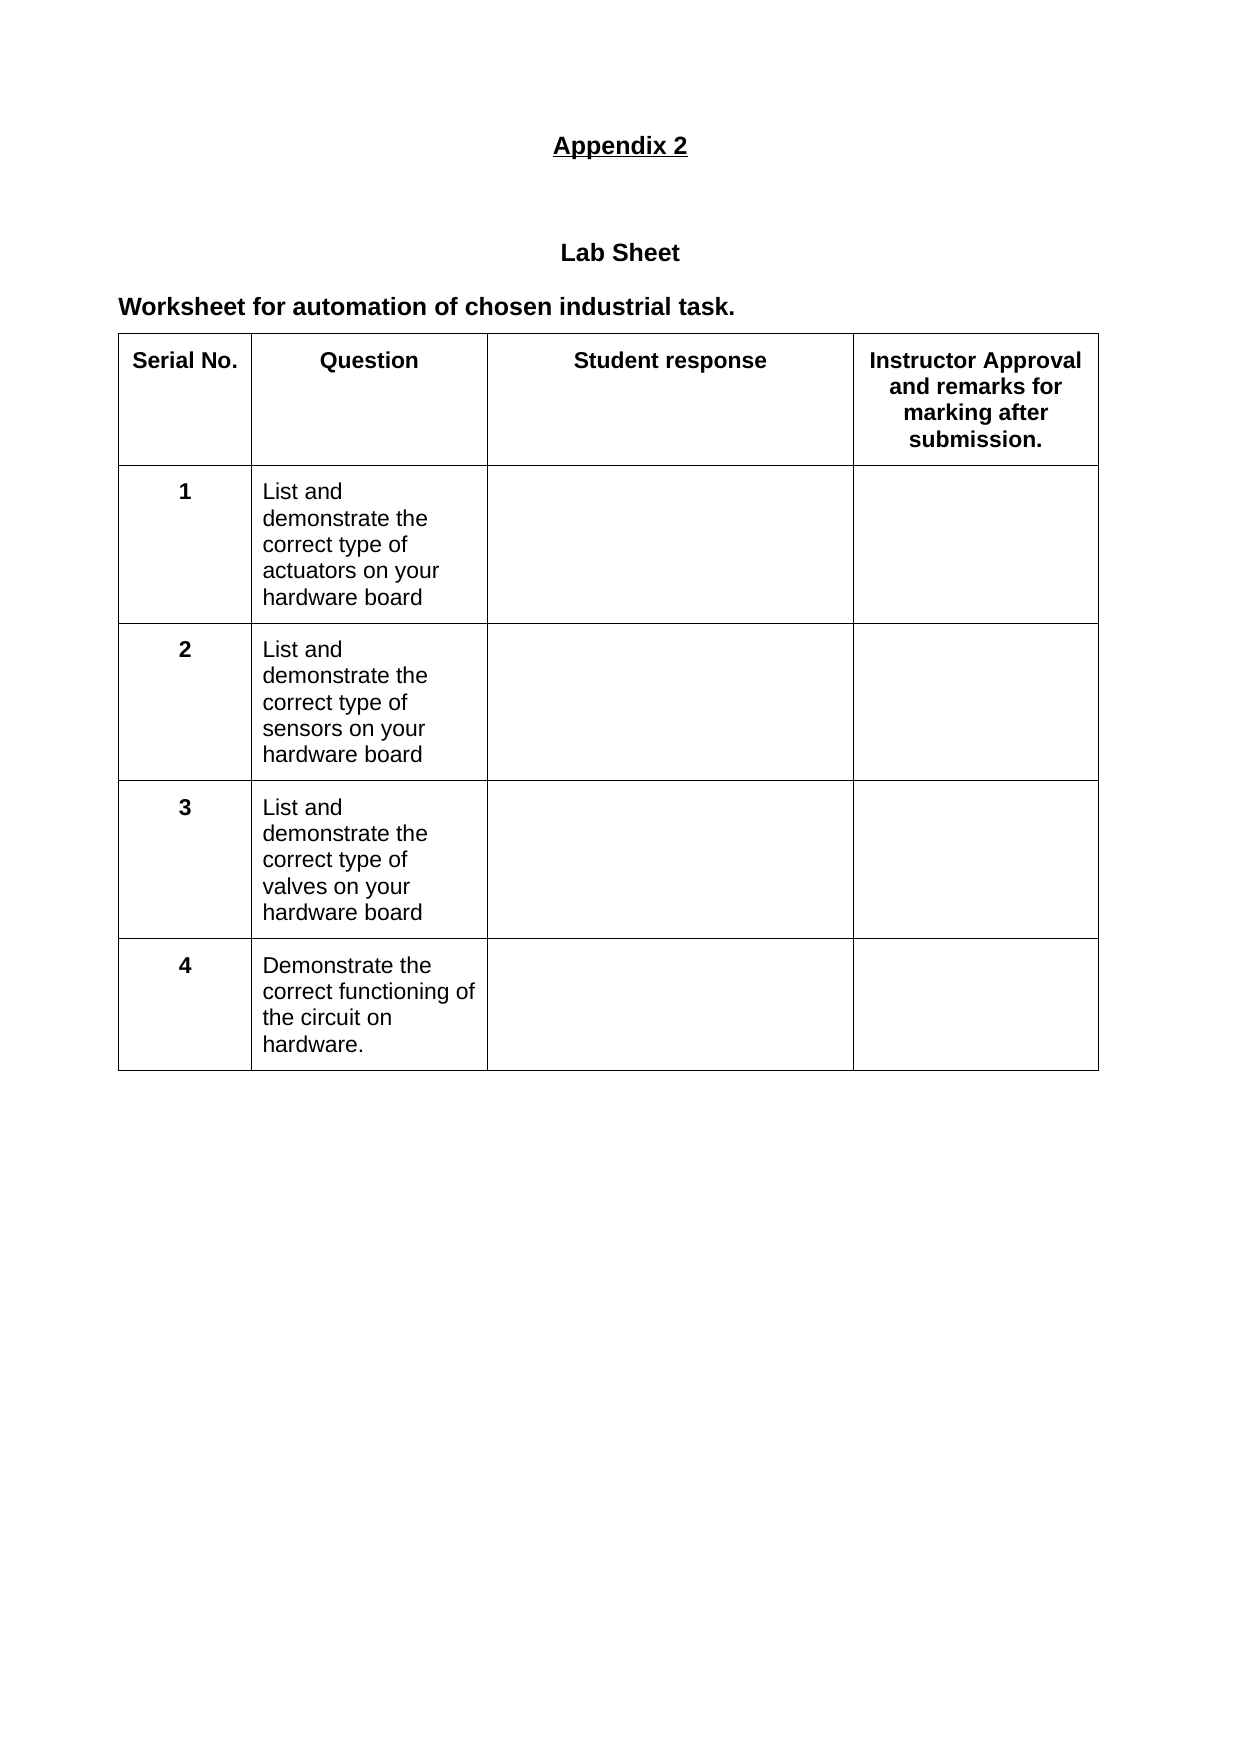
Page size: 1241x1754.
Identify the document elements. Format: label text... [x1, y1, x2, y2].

table_cell [488, 466, 853, 622]
table_cell List and demonstrate the correct type of valves on your hardware board [252, 781, 487, 938]
table_cell [854, 624, 1098, 780]
table_cell [854, 939, 1098, 1069]
table_cell 4 [119, 939, 251, 1069]
table_cell [854, 781, 1098, 938]
table_cell 2 [119, 624, 251, 780]
table_cell 3 [119, 781, 251, 938]
table_cell Demonstrate the correct functioning of the circuit on hardware. [252, 939, 487, 1069]
text Appendix 2 [118, 131, 1122, 159]
table_cell [488, 624, 853, 780]
table_cell List and demonstrate the correct type of actuators on your hardware board [252, 466, 487, 622]
text Worksheet for automation of chosen industrial task. [118, 292, 1122, 321]
table_cell List and demonstrate the correct type of sensors on your hardware board [252, 624, 487, 780]
table_header Question [252, 334, 487, 464]
table_cell 1 [119, 466, 251, 622]
table_header Student response [488, 334, 853, 464]
table_cell [854, 466, 1098, 622]
table_cell [488, 781, 853, 938]
text Lab Sheet [118, 238, 1122, 267]
table_header Instructor Approval and remarks for marking after submission. [854, 334, 1098, 464]
table_header Serial No. [119, 334, 251, 464]
table_cell [488, 939, 853, 1069]
